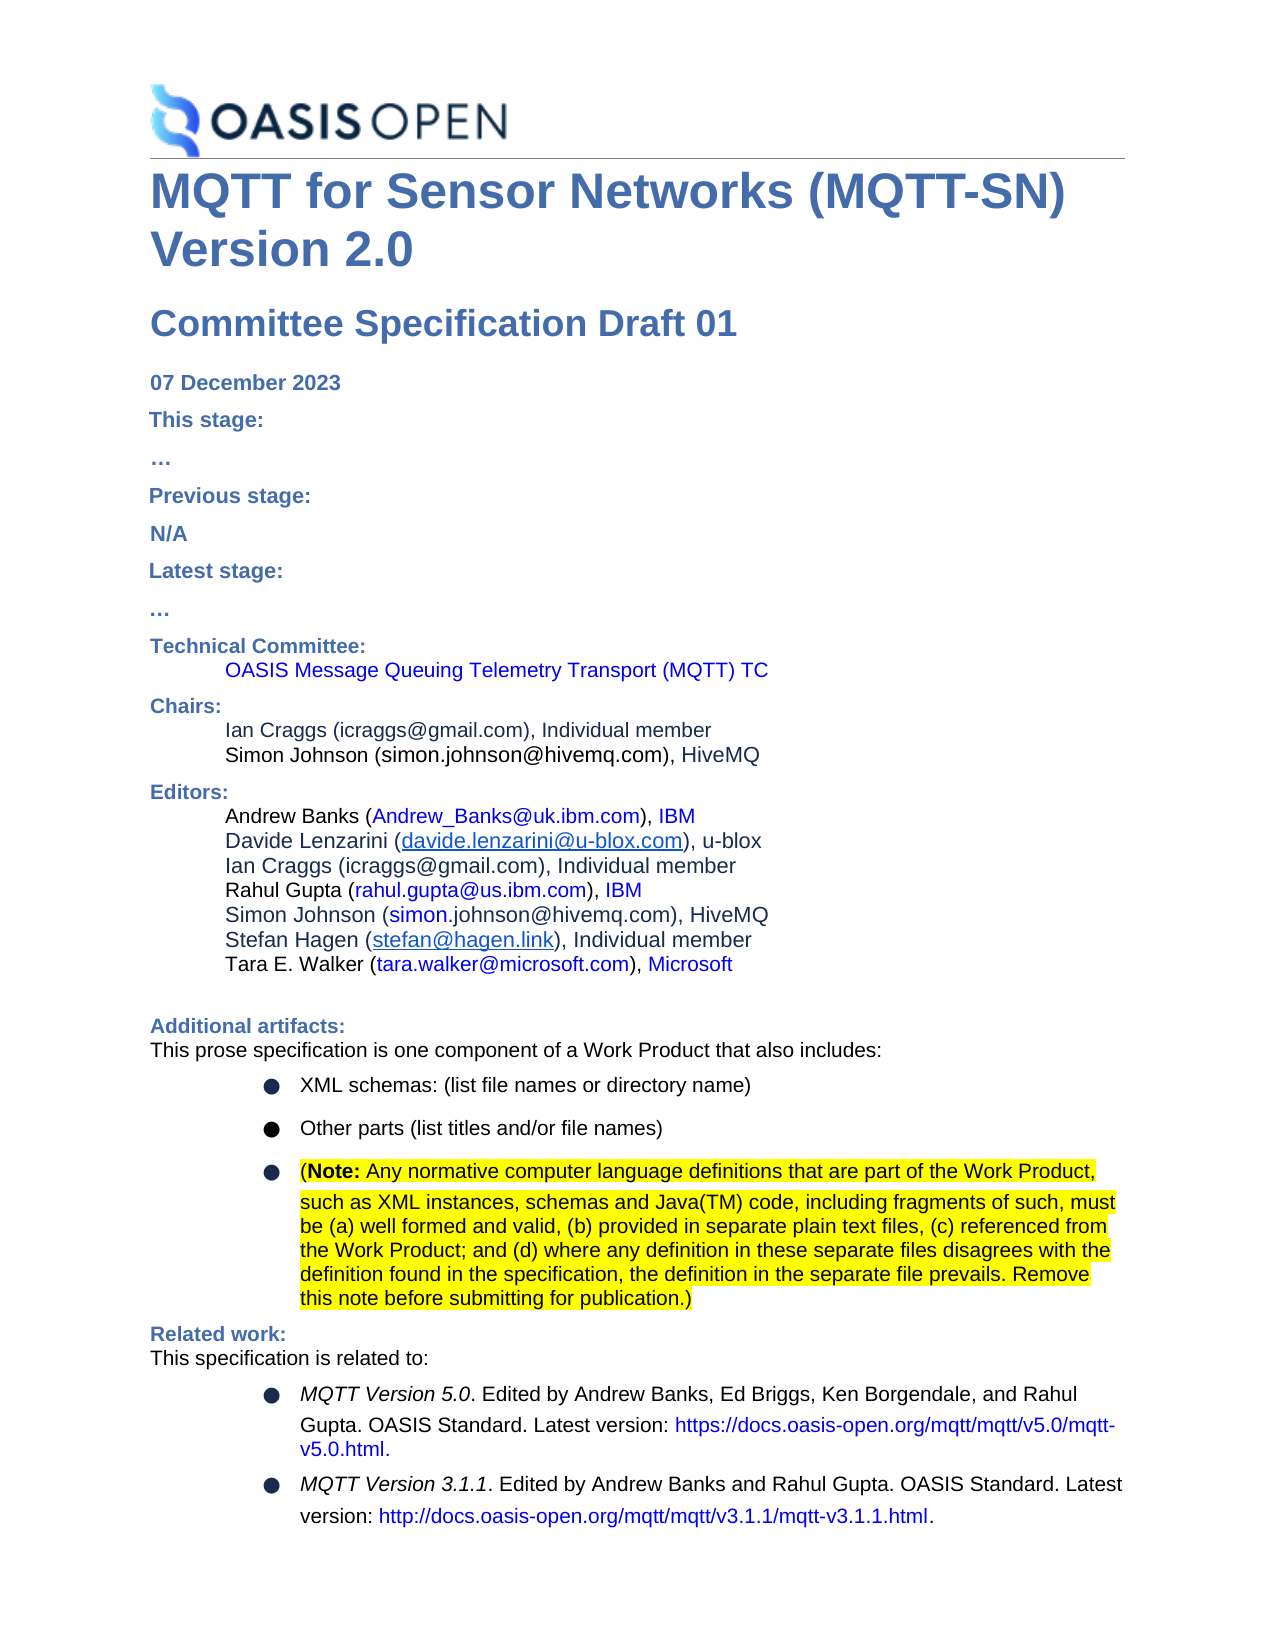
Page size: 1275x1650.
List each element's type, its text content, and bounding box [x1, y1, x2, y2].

text Additional artifacts: [150, 1014, 1125, 1038]
text Editors: [150, 779, 1125, 803]
text Tara E. Walker (tara.walker@microsoft.com), Microsoft [225, 952, 1125, 976]
text … [150, 445, 1125, 470]
text Rahul Gupta (rahul.gupta@us.ibm.com), IBM [225, 878, 1125, 902]
list MQTT Version 3.1.1. Edited by Andrew Banks and Rahul Gupta. OASIS Standard. Latest version: http://docs.oasis-open.org/mqtt/mqtt/v3.1.1/mqtt-v3.1.1.html. [262, 1461, 1125, 1527]
text Simon Johnson (simon.johnson@hivemq.com), HiveMQ [225, 902, 1124, 927]
text Previous stage: [148, 483, 1124, 508]
text Ian Craggs (icraggs@gmail.com), Individual member [523, 718, 1125, 742]
text Latest stage: [148, 558, 1124, 583]
title MQTT for Sensor Networks (MQTT-SN) Version 2.0 [150, 159, 1125, 276]
text This prose specification is one component of a Work Product that also includes: [150, 1038, 1125, 1062]
list MQTT Version 5.0. Edited by Andrew Banks, Ed Briggs, Ken Borgendale, and Rahul Gupta. OASIS Standard. Latest version: https://docs.oasis-open.org/mqtt/mqtt/v5.0/mqtt-v5.0.html. [262, 1370, 1125, 1461]
list XML schemas: (list file names or directory name) [262, 1062, 1125, 1104]
text … [148, 596, 1124, 621]
list Other parts (list titles and/or file names) [262, 1104, 1125, 1147]
text Ian Craggs (icraggs@gmail.com), Individual member [538, 853, 1124, 878]
text This specification is related to: [150, 1346, 1125, 1370]
text Ian Craggs (icraggs@gmail.com), Individual member [225, 853, 345, 878]
text Ian Craggs (icraggs@gmail.com), Individual member [225, 718, 340, 742]
text Chairs: [150, 694, 1125, 718]
text Technical Committee: [150, 633, 1125, 657]
text Related work: [150, 1322, 1125, 1346]
picture [148, 83, 510, 159]
text Davide Lenzarini (davide.lenzarini@u-blox.com), u-blox [225, 827, 1124, 853]
text Andrew Banks (Andrew_Banks@uk.ibm.com), IBM [225, 803, 1125, 827]
text 07 December 2023 [150, 369, 1125, 395]
list (Note: Any normative computer language definitions that are part of the Work Product, such as XML instances, schemas and Java(TM) code, including fragments of such, must be (a) well formed and valid, (b) provided in separate plain text files, (c) referenced from the Work Product; and (d) where any definition in these separate files disagrees with the definition found in the specification, the definition in the separate file prevails. Remove this note before submitting for publication.) [262, 1147, 1125, 1310]
text OASIS Message Queuing Telemetry Transport (MQTT) TC [150, 657, 1125, 681]
text This stage: [148, 407, 1124, 432]
text N/A [150, 520, 1125, 546]
subtitle Committee Specification Draft 01 [150, 298, 1125, 344]
text Simon Johnson (simon.johnson@hivemq.com), HiveMQ [225, 742, 1125, 767]
text Stefan Hagen (stefan@hagen.link), Individual member [225, 927, 1124, 952]
